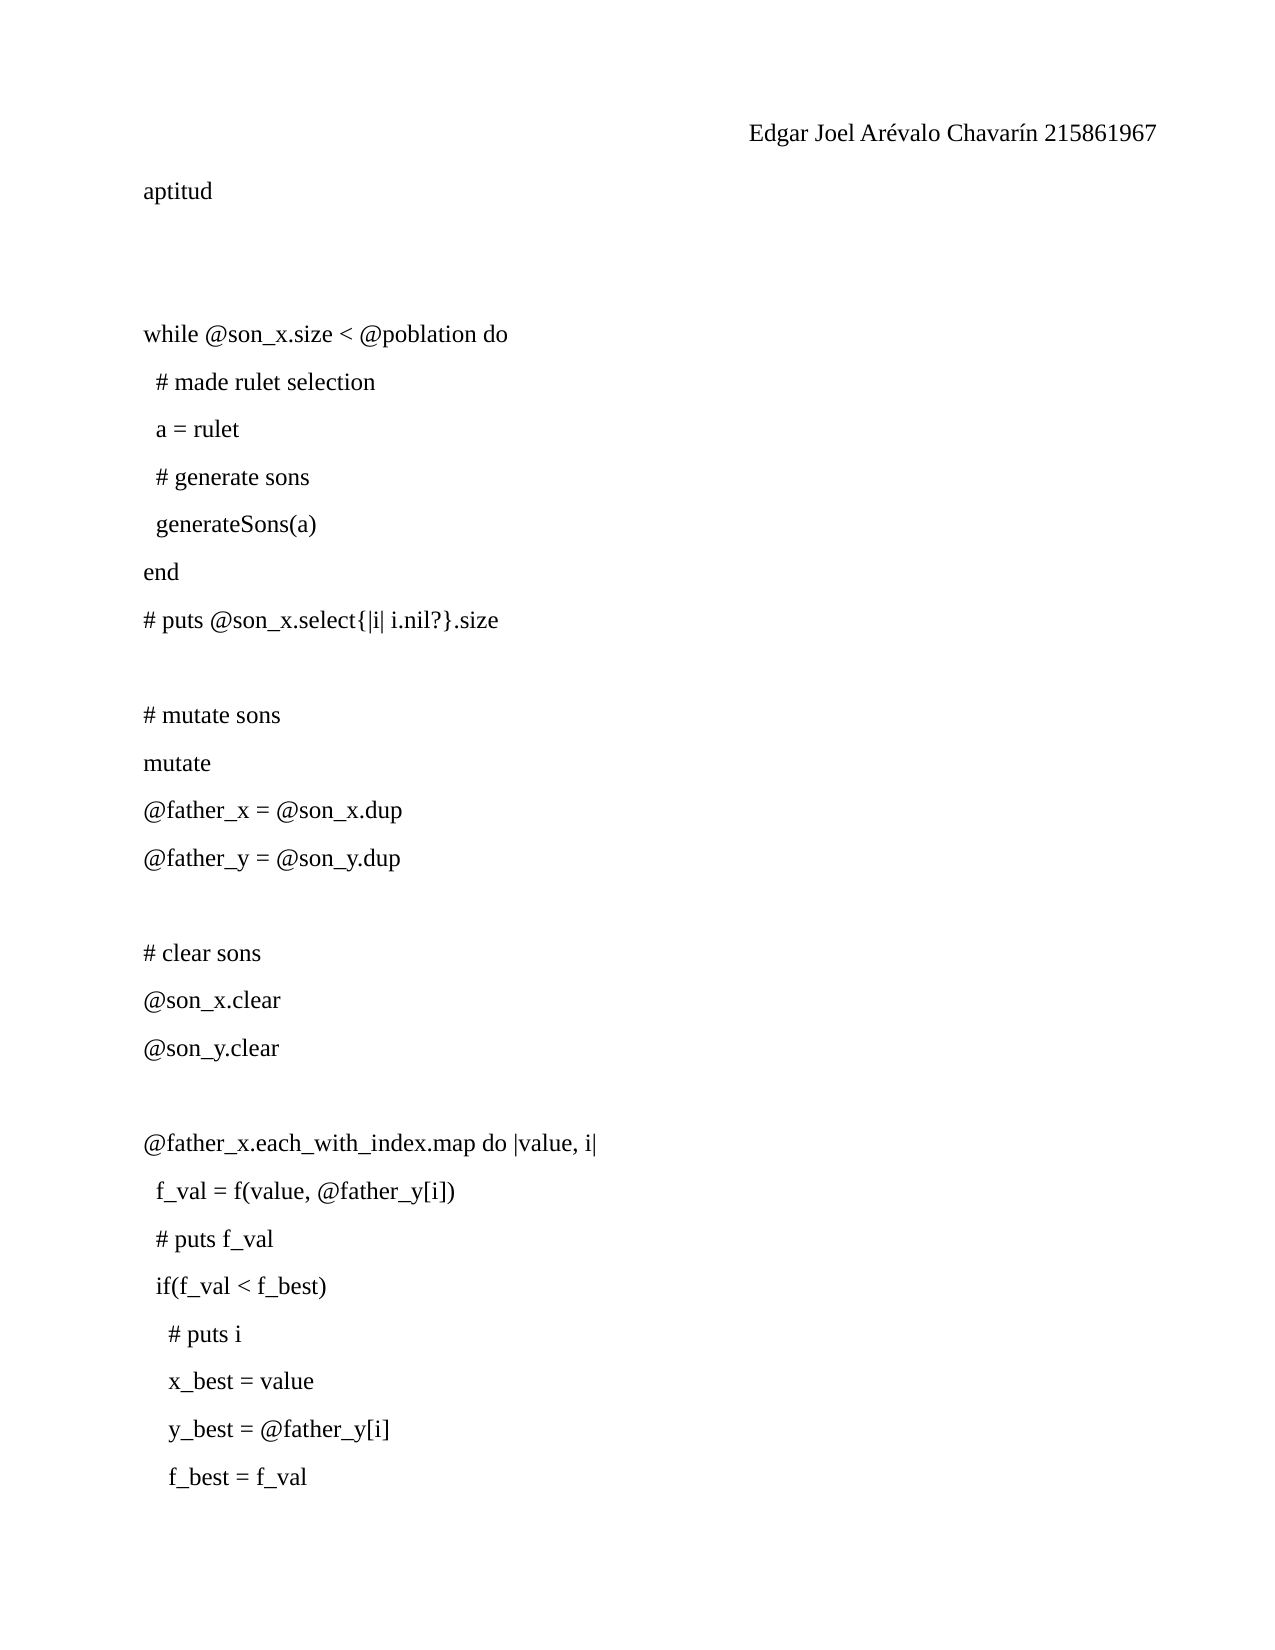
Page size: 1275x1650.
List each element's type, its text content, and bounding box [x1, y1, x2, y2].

text aptitud [118, 176, 1157, 205]
text @son_x.clear [118, 986, 1157, 1014]
text end [118, 557, 1157, 586]
text y_best = @father_y[i] [118, 1414, 1157, 1443]
text @son_y.clear [118, 1033, 1157, 1062]
text # puts i [118, 1319, 1157, 1348]
text f_val = f(value, @father_y[i]) [118, 1176, 1157, 1205]
text # mutate sons [118, 700, 1157, 729]
text @father_x = @son_x.dup [118, 795, 1157, 824]
text @father_x.each_with_index.map do |value, i| [118, 1128, 1157, 1157]
text x_best = value [118, 1366, 1157, 1395]
text mutate [118, 748, 1157, 776]
text # generate sons [118, 462, 1157, 491]
text # puts f_val [118, 1224, 1157, 1252]
text # clear sons [118, 938, 1157, 967]
text if(f_val < f_best) [118, 1271, 1157, 1300]
text generateSons(a) [118, 509, 1157, 538]
text a = rulet [118, 414, 1157, 443]
text @father_y = @son_y.dup [118, 843, 1157, 872]
text # made rulet selection [118, 367, 1157, 396]
text f_best = f_val [118, 1462, 1157, 1490]
text while @son_x.size < @poblation do [118, 319, 1157, 348]
text # puts @son_x.select{|i| i.nil?}.size [118, 605, 1157, 633]
